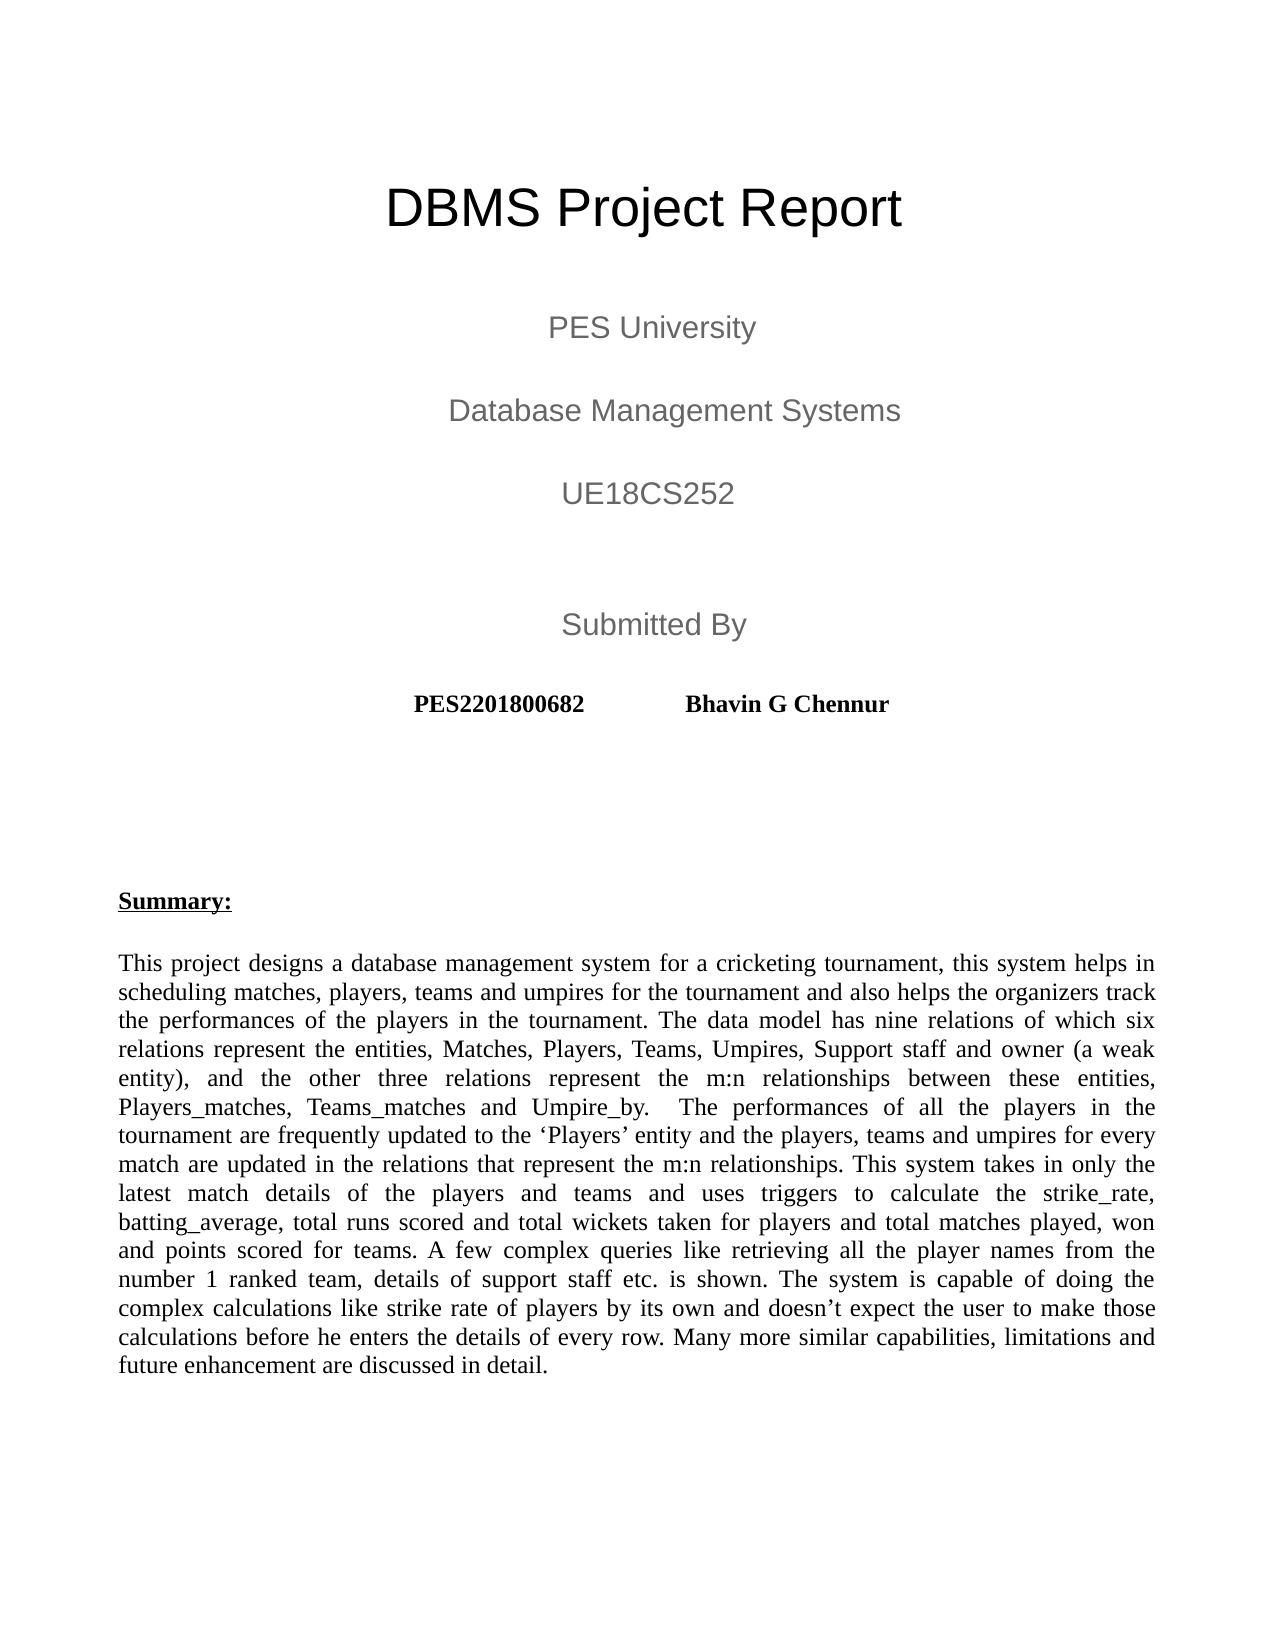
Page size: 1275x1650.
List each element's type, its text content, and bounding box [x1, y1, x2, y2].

text Summary: [118, 886, 1157, 914]
table_header [119, 1415, 338, 1462]
text UE18CS252 [118, 475, 1157, 511]
text PES University [118, 309, 1157, 345]
text Submitted By [118, 606, 1157, 642]
table_header [340, 1415, 574, 1462]
table_cell [340, 1464, 574, 1511]
text PES2201800682 Bhavin G Chennur [118, 689, 1157, 717]
text Database Management Systems [118, 392, 1157, 428]
table_cell [119, 1464, 338, 1511]
text This project designs a database management system for a cricketing tournament, this system helps in scheduling matches, players, teams and umpires for the tournament and also helps the organizers track the performances of the players in the tournament. The data model has nine relations of which six relations represent the entities, Matches, Players, Teams, Umpires, Support staff and owner (a weak entity), and the other three relations represent the m:n relationships between these entities, Players_matches, Teams_matches and Umpire_by. The performances of all the players in the tournament are frequently updated to the ‘Players’ entity and the players, teams and umpires for every match are updated in the relations that represent the m:n relationships. This system takes in only the latest match details of the players and teams and uses triggers to calculate the strike_rate, batting_average, total runs scored and total wickets taken for players and total matches played, won and points scored for teams. A few complex queries like retrieving all the player names from the number 1 ranked team, details of support staff etc. is shown. The system is capable of doing the complex calculations like strike rate of players by its own and doesn’t expect the user to make those calculations before he enters the details of every row. Many more similar capabilities, limitations and future enhancement are discussed in detail. [118, 948, 1157, 1379]
text DBMS Project Report [118, 176, 1157, 238]
